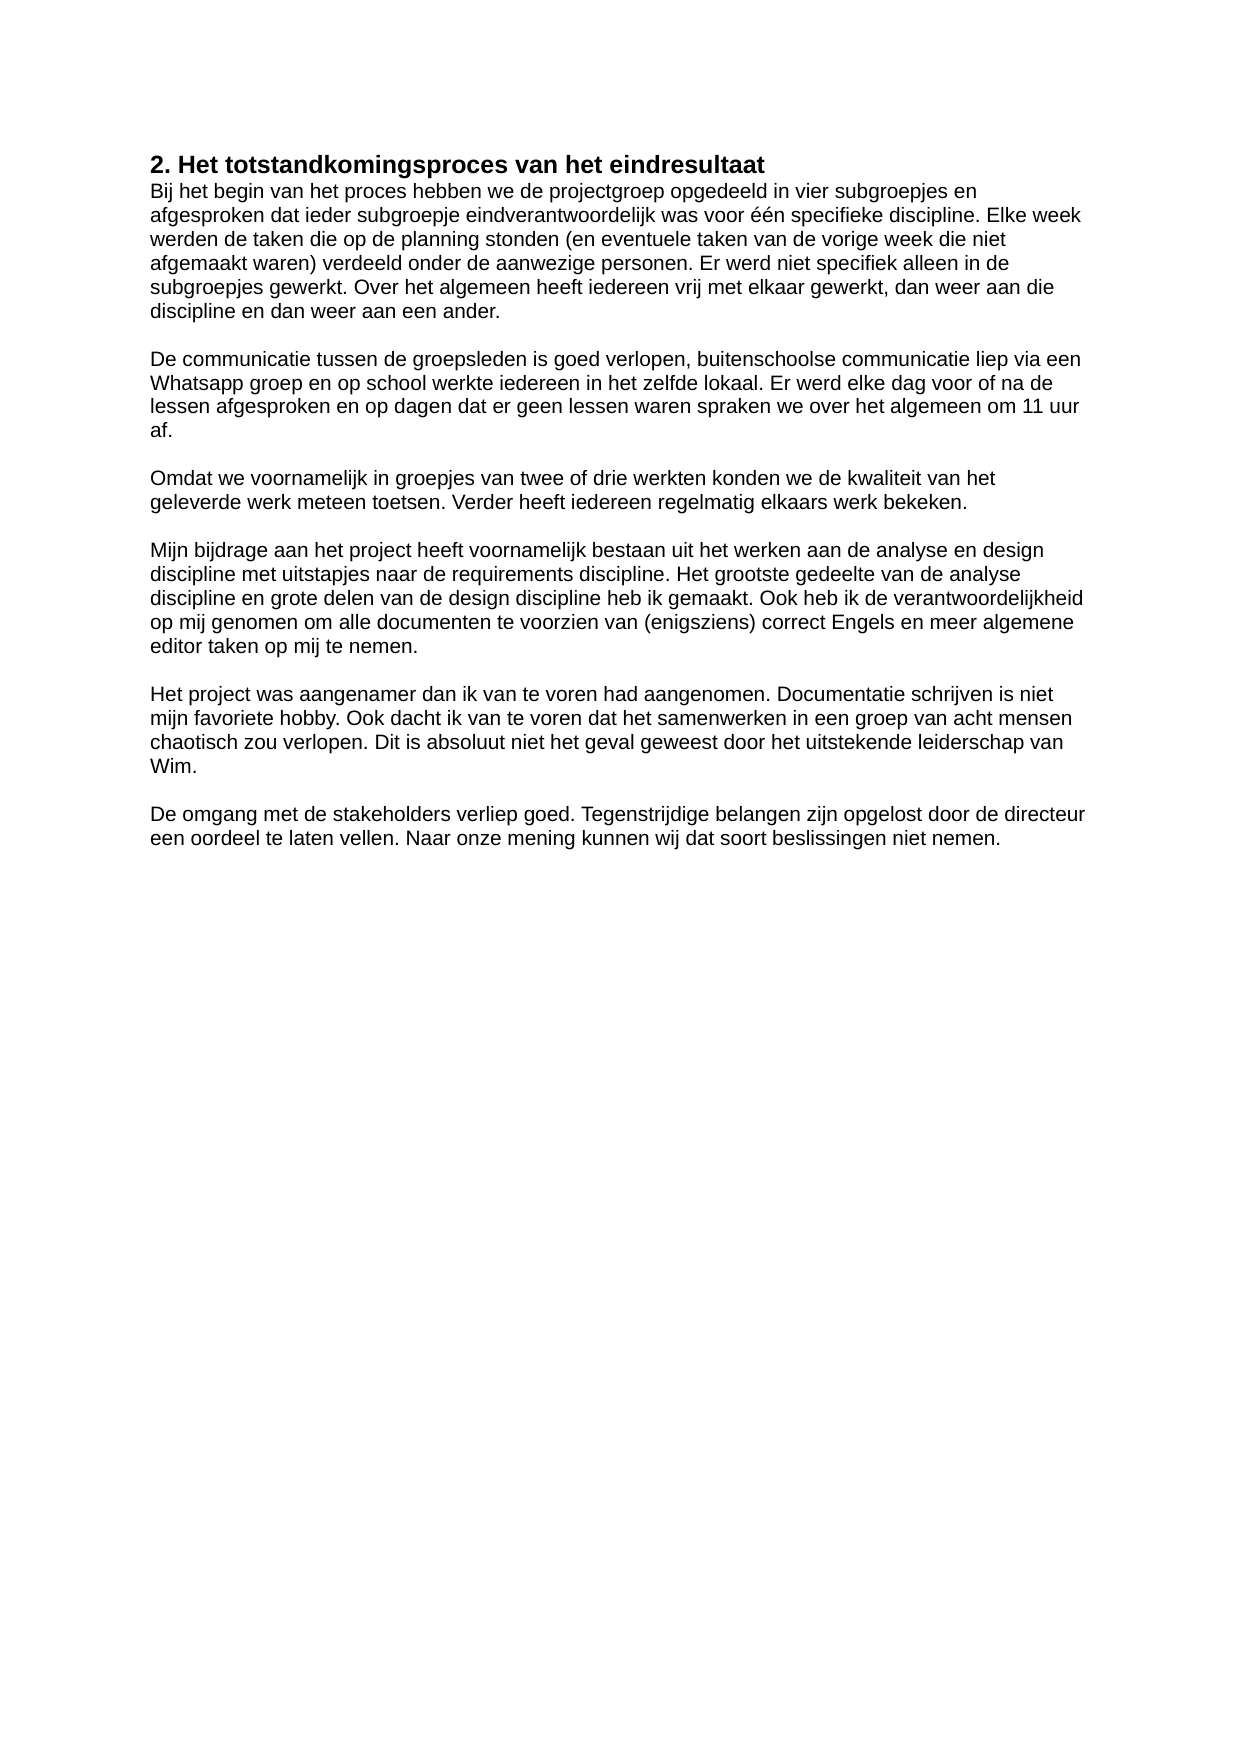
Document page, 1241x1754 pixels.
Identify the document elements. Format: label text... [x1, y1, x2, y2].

text Mijn bijdrage aan het project heeft voornamelijk bestaan uit het werken aan de analyse en design discipline met uitstapjes naar de requirements discipline. Het grootste gedeelte van de analyse discipline en grote delen van de design discipline heb ik gemaakt. Ook heb ik de verantwoordelijkheid op mij genomen om alle documenten te voorzien van (enigsziens) correct Engels en meer algemene editor taken op mij te nemen. [150, 538, 1090, 658]
text De omgang met de stakeholders verliep goed. Tegenstrijdige belangen zijn opgelost door de directeur een oordeel te laten vellen. Naar onze mening kunnen wij dat soort beslissingen niet nemen. [150, 802, 1090, 849]
text 2. Het totstandkomingsproces van het eindresultaat [150, 150, 1090, 179]
text De communicatie tussen de groepsleden is goed verlopen, buitenschoolse communicatie liep via een Whatsapp groep en op school werkte iedereen in het zelfde lokaal. Er werd elke dag voor of na de lessen afgesproken en op dagen dat er geen lessen waren spraken we over het algemeen om 11 uur af. [150, 346, 1090, 442]
text Bij het begin van het proces hebben we de projectgroep opgedeeld in vier subgroepjes en afgesproken dat ieder subgroepje eindverantwoordelijk was voor één specifieke discipline. Elke week werden de taken die op de planning stonden (en eventuele taken van de vorige week die niet afgemaakt waren) verdeeld onder de aanwezige personen. Er werd niet specifiek alleen in de subgroepjes gewerkt. Over het algemeen heeft iedereen vrij met elkaar gewerkt, dan weer aan die discipline en dan weer aan een ander. [150, 179, 1090, 322]
text Omdat we voornamelijk in groepjes van twee of drie werkten konden we de kwaliteit van het geleverde werk meteen toetsen. Verder heeft iedereen regelmatig elkaars werk bekeken. [150, 466, 1090, 514]
text Het project was aangenamer dan ik van te voren had aangenomen. Documentatie schrijven is niet mijn favoriete hobby. Ook dacht ik van te voren dat het samenwerken in een groep van acht mensen chaotisch zou verlopen. Dit is absoluut niet het geval geweest door het uitstekende leiderschap van Wim. [150, 682, 1090, 778]
